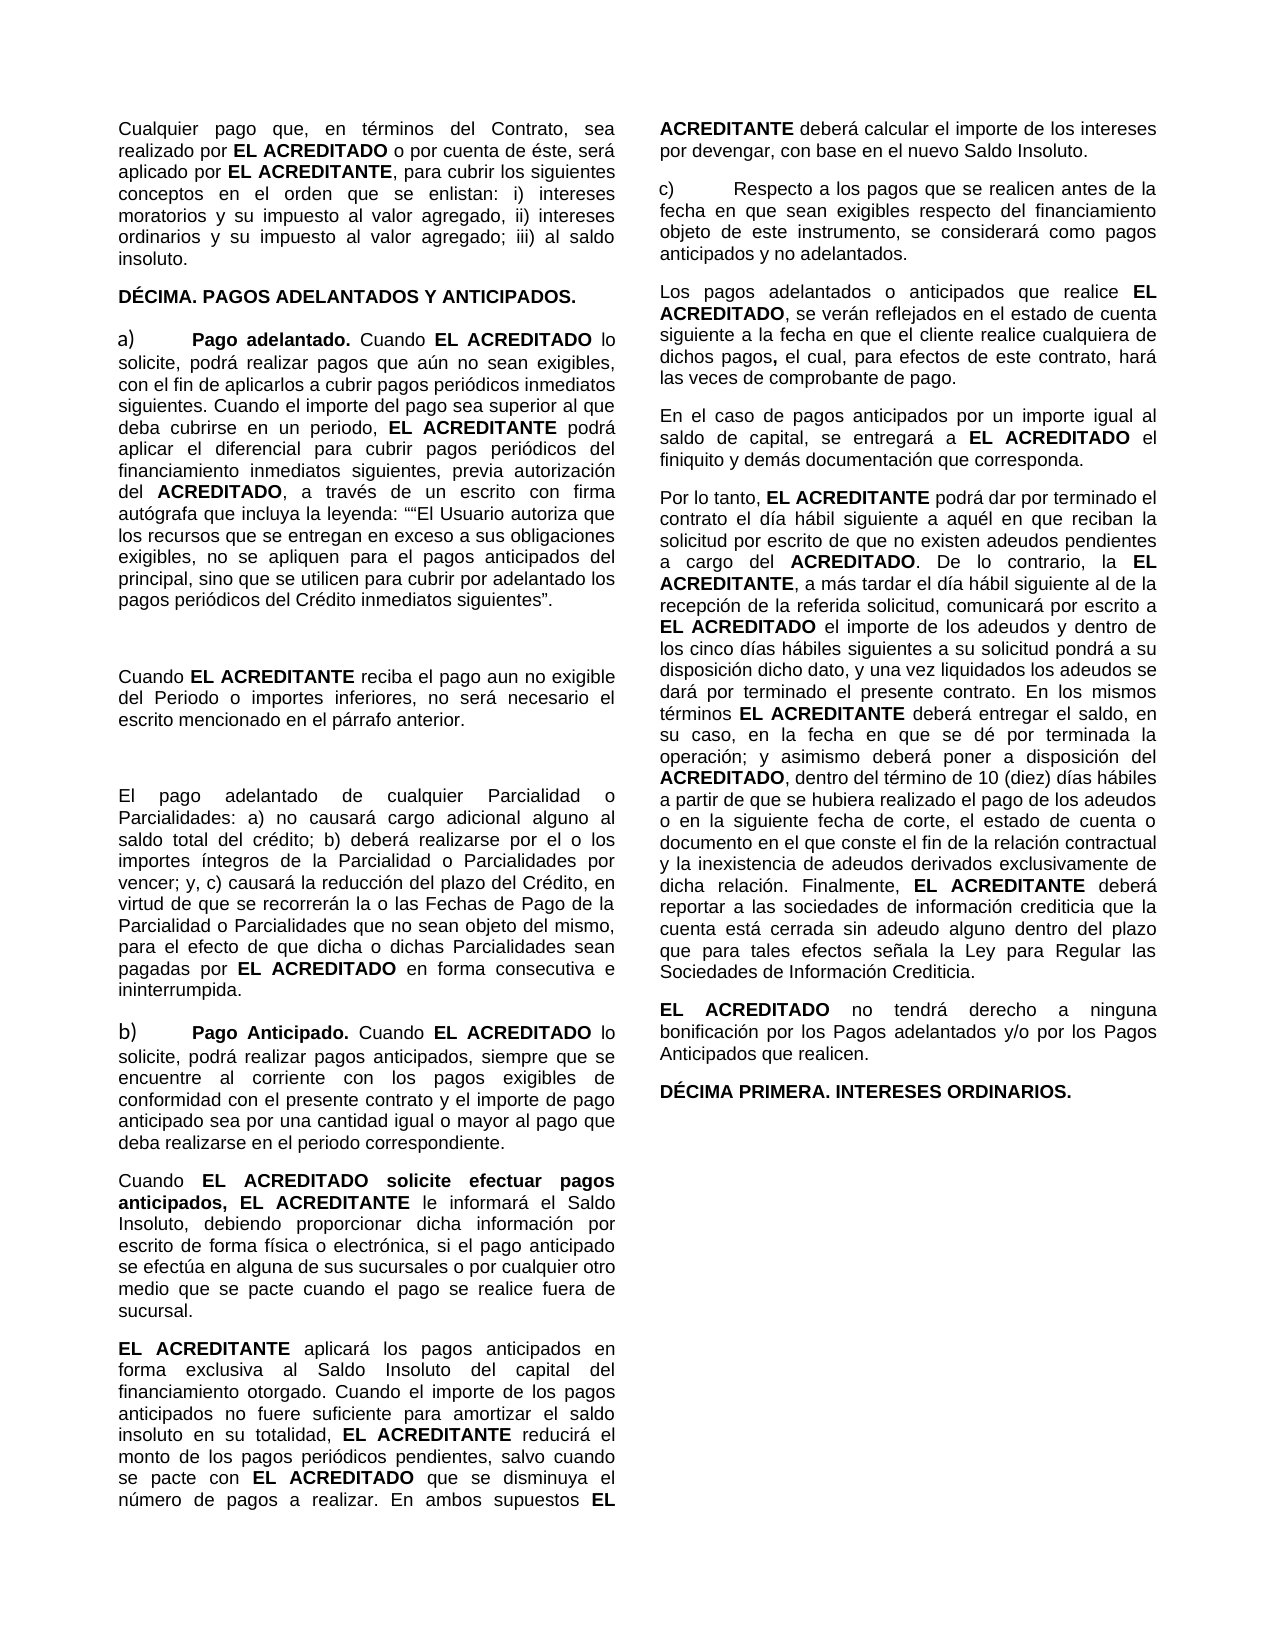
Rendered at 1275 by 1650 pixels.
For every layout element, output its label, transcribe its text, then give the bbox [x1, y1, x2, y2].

text Los pagos adelantados o anticipados que realice EL ACREDITADO, se verán reflejados en el estado de cuenta siguiente a la fecha en que el cliente realice cualquiera de dichos pagos, el cual, para efectos de este contrato, hará las veces de comprobante de pago. [659, 281, 1157, 389]
text EL ACREDITANTE aplicará los pagos anticipados en forma exclusiva al Saldo Insoluto del capital del financiamiento otorgado. Cuando el importe de los pagos anticipados no fuere suficiente para amortizar el saldo insoluto en su totalidad, EL ACREDITANTE reducirá el monto de los pagos periódicos pendientes, salvo cuando se pacte con EL ACREDITADO que se disminuya el número de pagos a realizar. En ambos supuestos EL [118, 1338, 615, 1510]
list Cuando EL ACREDITANTE reciba el pago aun no exigible del Periodo o importes inferiores, no será necesario el escrito mencionado en el párrafo anterior. [118, 666, 615, 730]
list Pago adelantado. Cuando EL ACREDITADO lo solicite, podrá realizar pagos que aún no sean exigibles, con el fin de aplicarlos a cubrir pagos periódicos inmediatos siguientes. Cuando el importe del pago sea superior al que deba cubrirse en un periodo, EL ACREDITANTE podrá aplicar el diferencial para cubrir pagos periódicos del financiamiento inmediatos siguientes, previa autorización del ACREDITADO, a través de un escrito con firma autógrafa que incluya la leyenda: ““El Usuario autoriza que los recursos que se entregan en exceso a sus obligaciones exigibles, no se apliquen para el pagos anticipados del principal, sino que se utilicen para cubrir por adelantado los pagos periódicos del Crédito inmediatos siguientes”. [117, 324, 615, 611]
text DÉCIMA PRIMERA. INTERESES ORDINARIOS. [659, 1081, 1157, 1102]
text Cualquier pago que, en términos del Contrato, sea realizado por EL ACREDITADO o por cuenta de éste, será aplicado por EL ACREDITANTE, para cubrir los siguientes conceptos en el orden que se enlistan: i) intereses moratorios y su impuesto al valor agregado, ii) intereses ordinarios y su impuesto al valor agregado; iii) al saldo insoluto. [118, 118, 615, 269]
text El pago adelantado de cualquier Parcialidad o Parcialidades: a) no causará cargo adicional alguno al saldo total del crédito; b) deberá realizarse por el o los importes íntegros de la Parcialidad o Parcialidades por vencer; y, c) causará la reducción del plazo del Crédito, en virtud de que se recorrerán la o las Fechas de Pago de la Parcialidad o Parcialidades que no sean objeto del mismo, para el efecto de que dicha o dichas Parcialidades sean pagadas por EL ACREDITADO en forma consecutiva e ininterrumpida. [118, 785, 615, 1001]
text DÉCIMA. PAGOS ADELANTADOS Y ANTICIPADOS. [118, 286, 615, 307]
text EL ACREDITADO no tendrá derecho a ninguna bonificación por los Pagos adelantados y/o por los Pagos Anticipados que realicen. [659, 999, 1157, 1064]
text Cuando EL ACREDITADO solicite efectuar pagos anticipados, EL ACREDITANTE le informará el Saldo Insoluto, debiendo proporcionar dicha información por escrito de forma física o electrónica, si el pago anticipado se efectúa en alguna de sus sucursales o por cualquier otro medio que se pacte cuando el pago se realice fuera de sucursal. [118, 1170, 615, 1321]
list Pago Anticipado. Cuando EL ACREDITADO lo solicite, podrá realizar pagos anticipados, siempre que se encuentre al corriente con los pagos exigibles de conformidad con el presente contrato y el importe de pago anticipado sea por una cantidad igual o mayor al pago que deba realizarse en el periodo correspondiente. [118, 1017, 615, 1153]
text ACREDITANTE deberá calcular el importe de los intereses por devengar, con base en el nuevo Saldo Insoluto. [659, 118, 1157, 161]
list Respecto a los pagos que se realicen antes de la fecha en que sean exigibles respecto del financiamiento objeto de este instrumento, se considerará como pagos anticipados y no adelantados. [658, 178, 1157, 264]
text En el caso de pagos anticipados por un importe igual al saldo de capital, se entregará a EL ACREDITADO el finiquito y demás documentación que corresponda. [659, 405, 1157, 470]
text Por lo tanto, EL ACREDITANTE podrá dar por terminado el contrato el día hábil siguiente a aquél en que reciban la solicitud por escrito de que no existen adeudos pendientes a cargo del ACREDITADO. De lo contrario, la EL ACREDITANTE, a más tardar el día hábil siguiente al de la recepción de la referida solicitud, comunicará por escrito a EL ACREDITADO el importe de los adeudos y dentro de los cinco días hábiles siguientes a su solicitud pondrá a su disposición dicho dato, y una vez liquidados los adeudos se dará por terminado el presente contrato. En los mismos términos EL ACREDITANTE deberá entregar el saldo, en su caso, en la fecha en que se dé por terminada la operación; y asimismo deberá poner a disposición del ACREDITADO, dentro del término de 10 (diez) días hábiles a partir de que se hubiera realizado el pago de los adeudos o en la siguiente fecha de corte, el estado de cuenta o documento en el que conste el fin de la relación contractual y la inexistencia de adeudos derivados exclusivamente de dicha relación. Finalmente, EL ACREDITANTE deberá reportar a las sociedades de información crediticia que la cuenta está cerrada sin adeudo alguno dentro del plazo que para tales efectos señala la Ley para Regular las Sociedades de Información Crediticia. [659, 487, 1157, 983]
